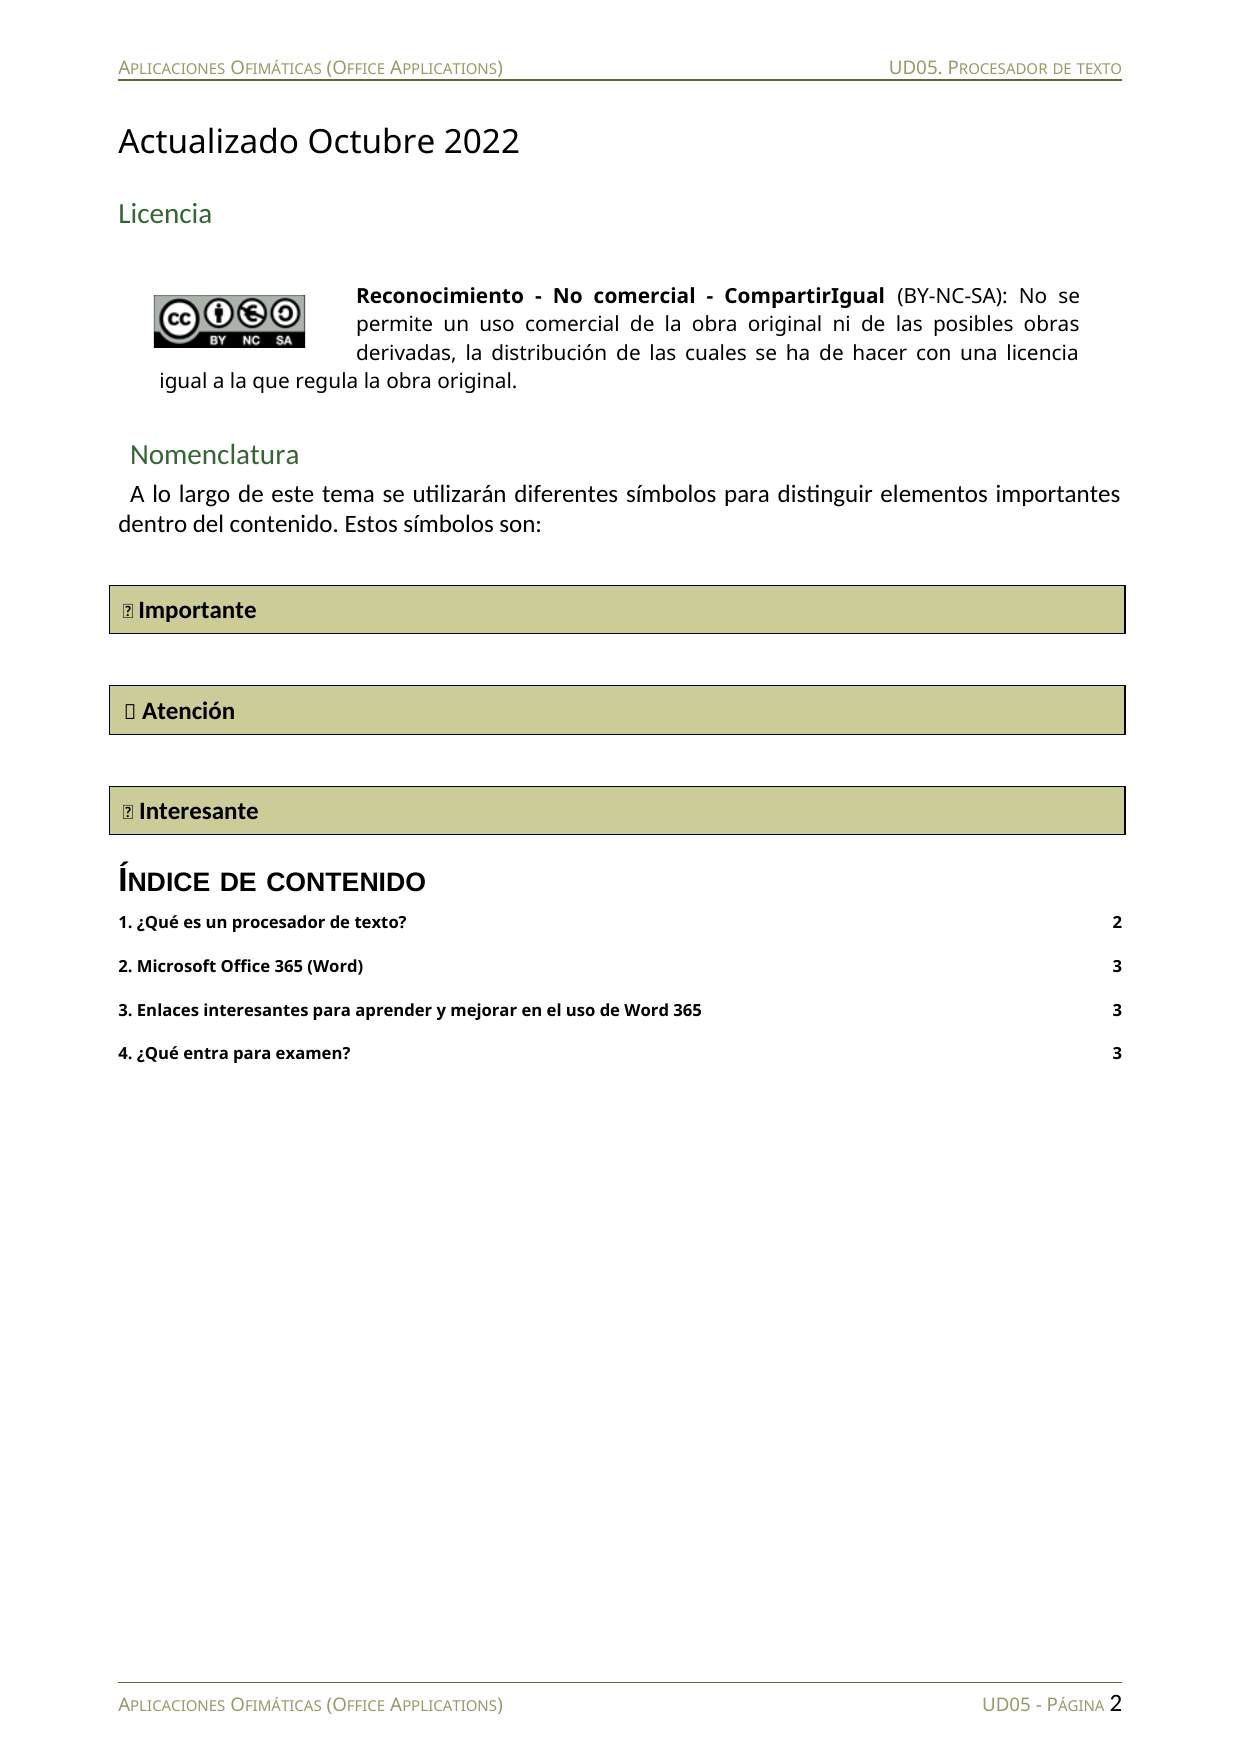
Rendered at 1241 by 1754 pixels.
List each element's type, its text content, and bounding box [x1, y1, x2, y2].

picture [153, 295, 306, 348]
text 3. Enlaces interesantes para aprender y mejorar en el uso de Word 365 3 [118, 998, 1122, 1021]
text 2. Microsoft Office 365 (Word) 3 [118, 954, 1122, 977]
text Reconocimiento - No comercial - CompartirIgual (BY-NC-SA): No se permite un uso comercial de la obra original ni de las posibles obras derivadas, la distribución de las cuales se ha de hacer con una licencia igual a la que regula la obra original. [159, 281, 1080, 395]
text A lo largo de este tema se utilizarán diferentes símbolos para distinguir elementos importantes dentro del contenido. Estos símbolos son: [118, 478, 1122, 539]
text 4. ¿Qué entra para examen? 3 [118, 1042, 1122, 1064]
text 1. ¿Qué es un procesador de texto? 2 [118, 911, 1122, 934]
text ❕ Atención [110, 686, 1124, 734]
text Nomenclatura [118, 436, 1122, 472]
text Índice de contenido [118, 860, 1122, 898]
text Actualizado Octubre 2022 [118, 118, 1122, 163]
text Licencia [118, 196, 1122, 231]
text 📖 Importante [110, 586, 1124, 633]
text 💬 Interesante [110, 787, 1124, 834]
